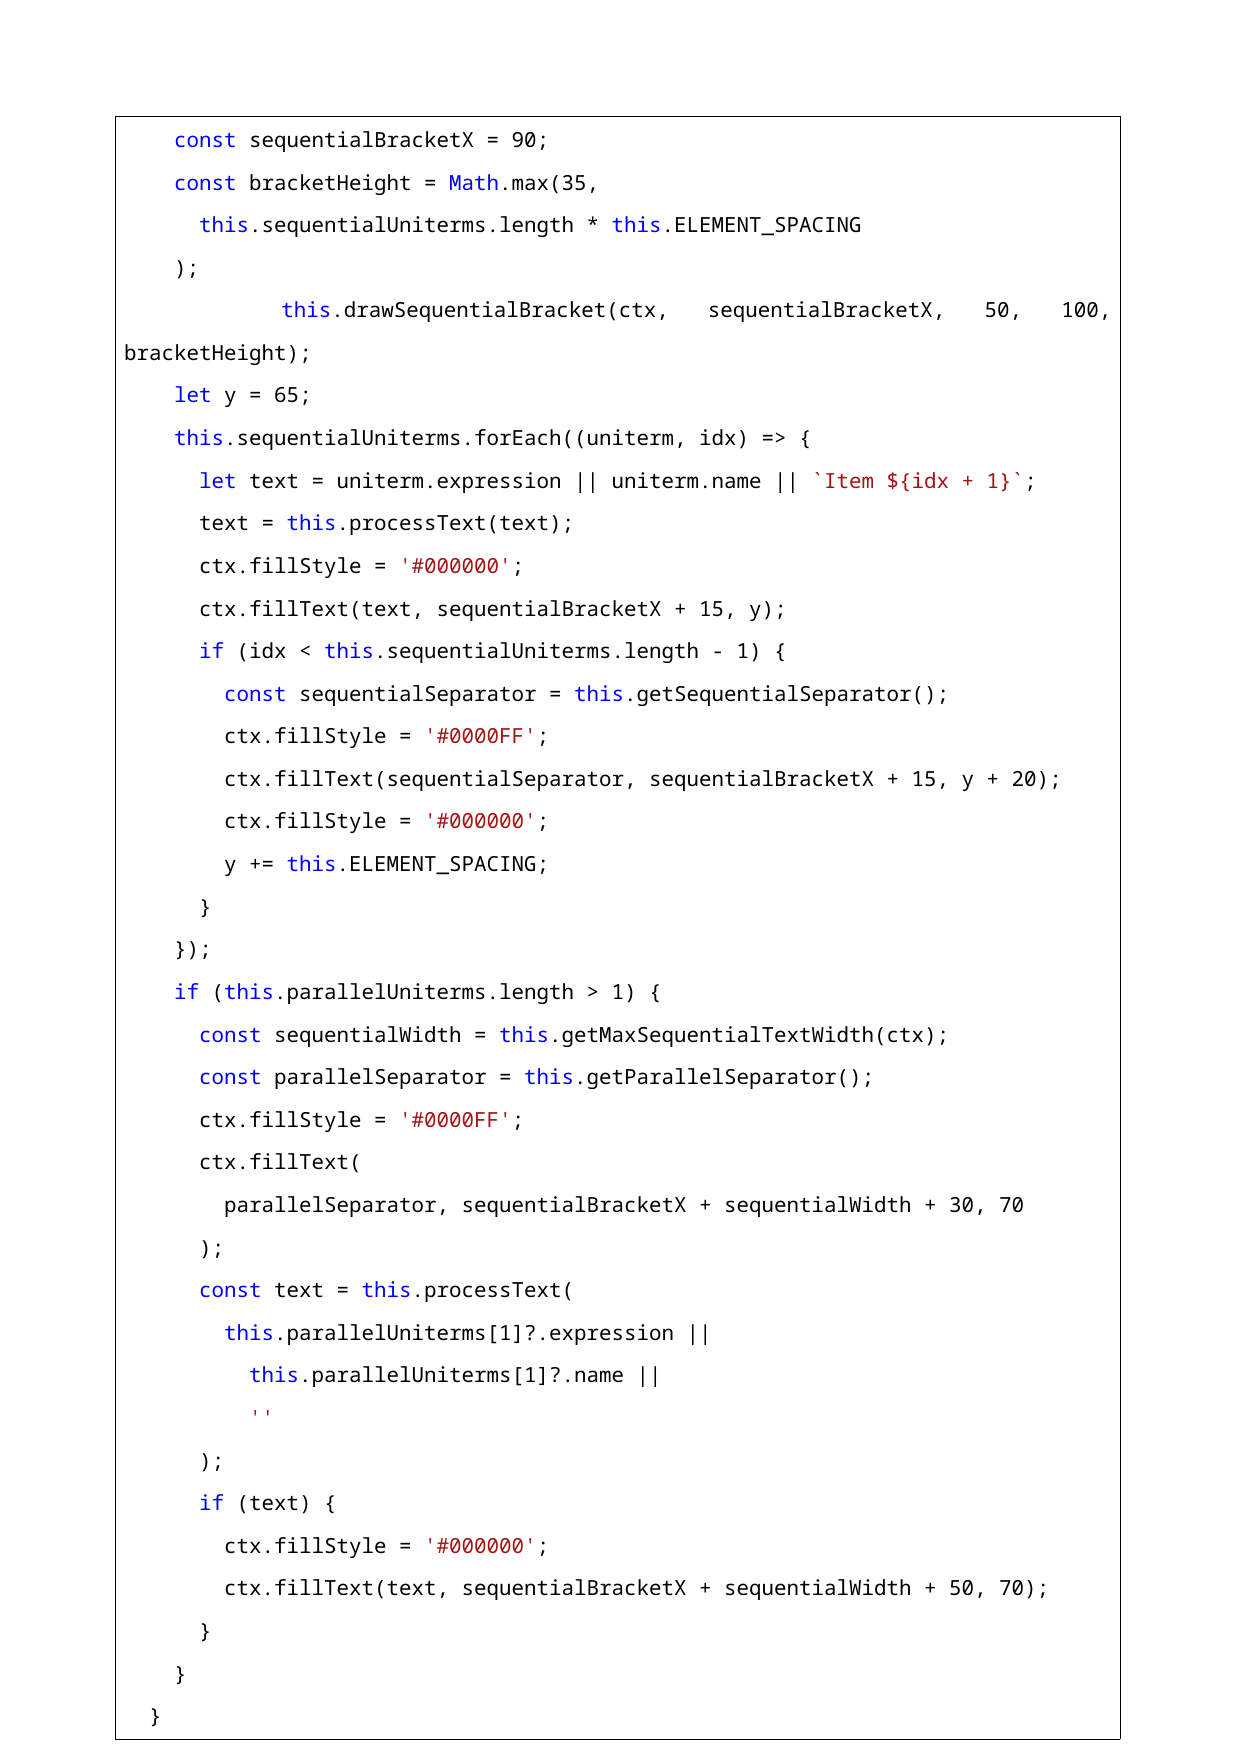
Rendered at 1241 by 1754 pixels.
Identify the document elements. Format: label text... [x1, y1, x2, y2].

text const sequentialBracketX = 90; [124, 125, 1111, 153]
text this.sequentialUniterms.forEach((uniterm, idx) => { [124, 423, 1111, 452]
text if (idx < this.sequentialUniterms.length - 1) { [124, 636, 1111, 665]
text const sequentialWidth = this.getMaxSequentialTextWidth(ctx); [124, 1020, 1111, 1048]
text [116, 117, 1120, 1739]
text this.parallelUniterms[1]?.expression || [124, 1318, 1111, 1346]
text this.parallelUniterms[1]?.name || [124, 1361, 1111, 1389]
text } [124, 1701, 1111, 1730]
text if (this.parallelUniterms.length > 1) { [124, 977, 1111, 1006]
text ctx.fillText(text, sequentialBracketX + sequentialWidth + 50, 70); [124, 1573, 1111, 1602]
text ctx.fillStyle = '#000000'; [124, 807, 1111, 835]
text text = this.processText(text); [124, 508, 1111, 537]
text } [124, 1616, 1111, 1644]
text ctx.fillStyle = '#000000'; [124, 551, 1111, 579]
text ); [124, 253, 1111, 281]
text ctx.fillText( [124, 1147, 1111, 1176]
text const sequentialSeparator = this.getSequentialSeparator(); [124, 679, 1111, 707]
text } [124, 1659, 1111, 1687]
text this.drawSequentialBracket(ctx, sequentialBracketX, 50, 100, bracketHeight); [124, 295, 1111, 366]
text }); [124, 934, 1111, 963]
text ctx.fillText(text, sequentialBracketX + 15, y); [124, 594, 1111, 622]
text if (text) { [124, 1488, 1111, 1517]
text let text = uniterm.expression || uniterm.name || `Item ${idx + 1}`; [124, 466, 1111, 494]
text ctx.fillText(sequentialSeparator, sequentialBracketX + 15, y + 20); [124, 764, 1111, 792]
text } [124, 892, 1111, 920]
text ctx.fillStyle = '#0000FF'; [124, 1105, 1111, 1133]
text parallelSeparator, sequentialBracketX + sequentialWidth + 30, 70 [124, 1190, 1111, 1218]
text const bracketHeight = Math.max(35, [124, 168, 1111, 196]
text ctx.fillStyle = '#000000'; [124, 1531, 1111, 1559]
text ); [124, 1233, 1111, 1261]
text let y = 65; [124, 381, 1111, 409]
text const text = this.processText( [124, 1275, 1111, 1304]
text this.sequentialUniterms.length * this.ELEMENT_SPACING [124, 210, 1111, 239]
text y += this.ELEMENT_SPACING; [124, 849, 1111, 878]
text ctx.fillStyle = '#0000FF'; [124, 721, 1111, 750]
text ); [124, 1446, 1111, 1474]
text '' [124, 1403, 1111, 1432]
text const parallelSeparator = this.getParallelSeparator(); [124, 1062, 1111, 1091]
